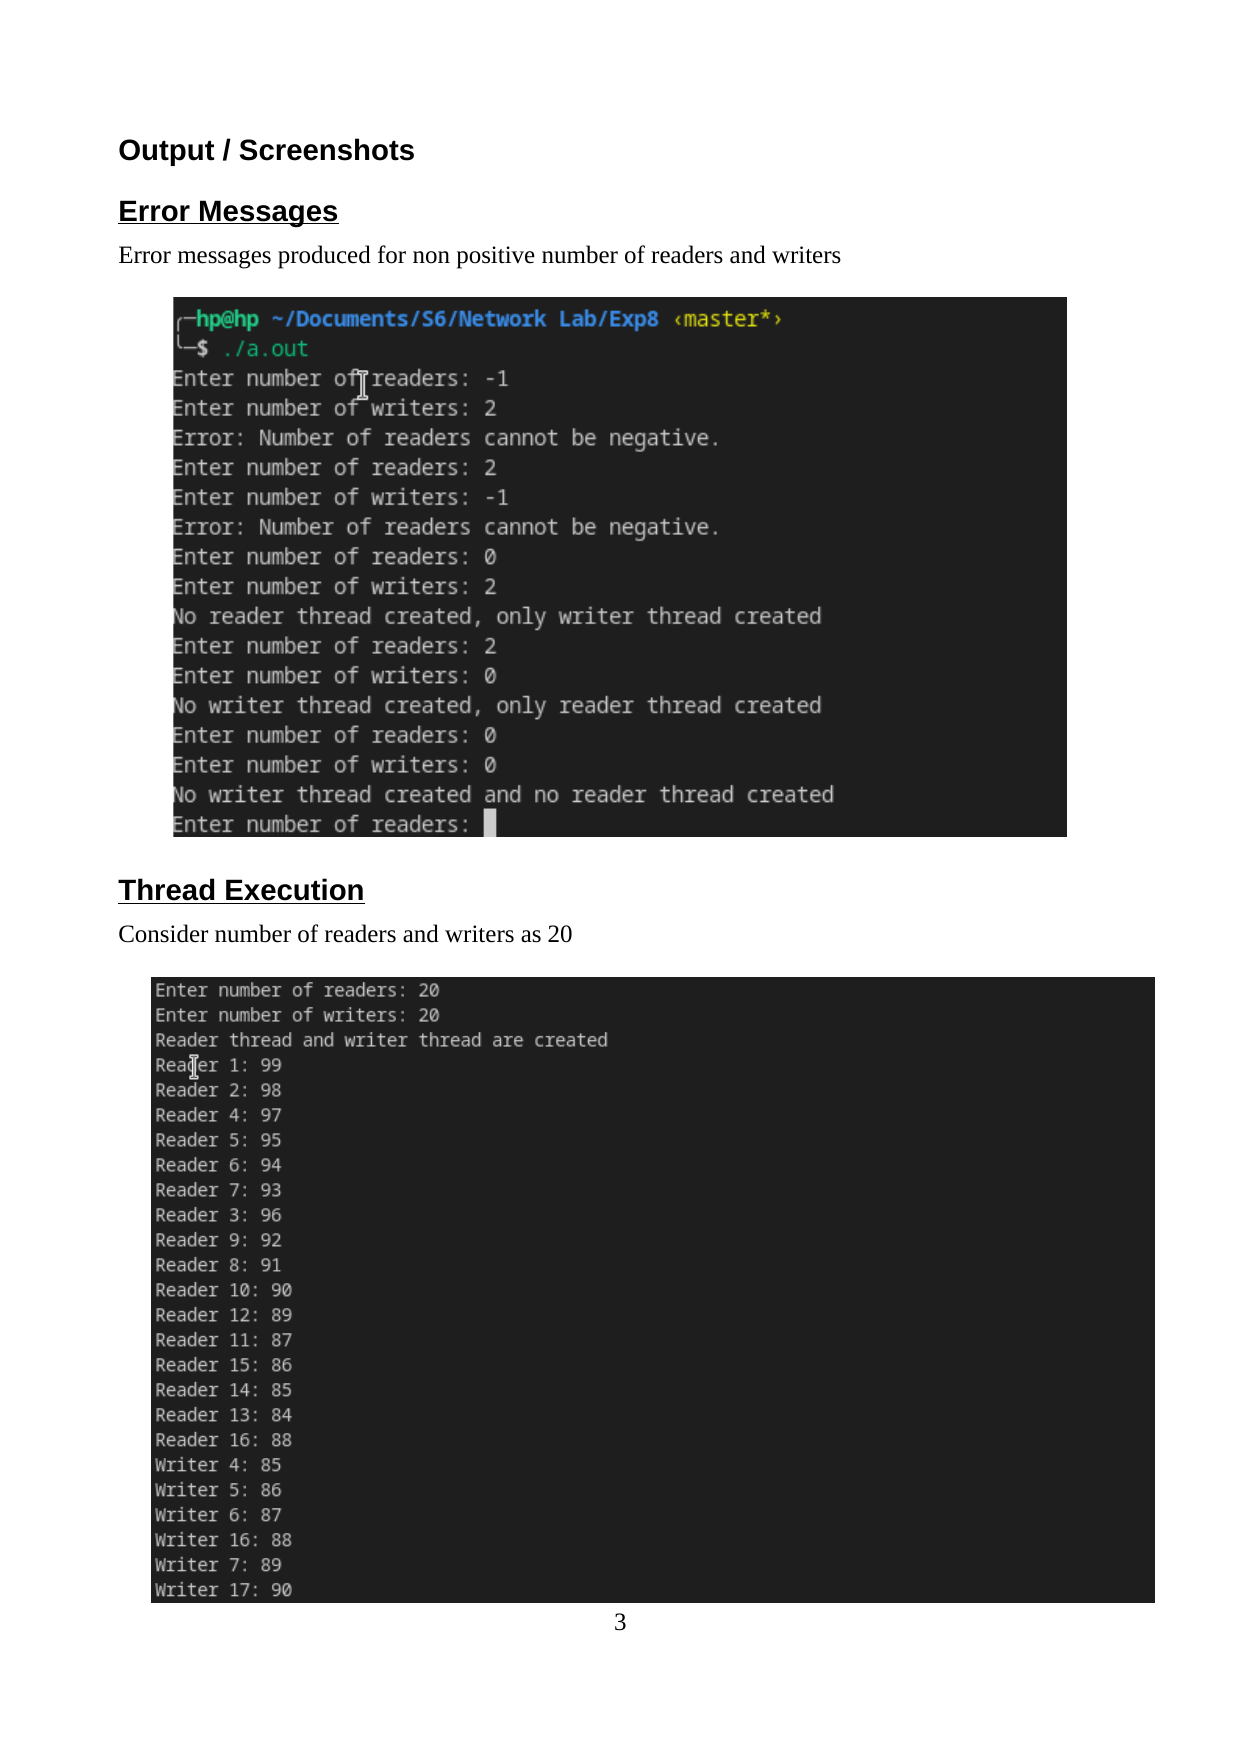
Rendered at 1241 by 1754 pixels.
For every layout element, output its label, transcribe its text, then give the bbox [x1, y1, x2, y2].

text Error messages produced for non positive number of readers and writers [118, 240, 1122, 268]
subtitle Error Messages [118, 193, 1122, 227]
subtitle Output / Screenshots [118, 133, 1122, 166]
picture [151, 977, 1155, 1603]
picture [173, 297, 1067, 837]
subtitle Thread Execution [118, 873, 1122, 907]
text Consider number of readers and writers as 20 [118, 919, 1122, 948]
